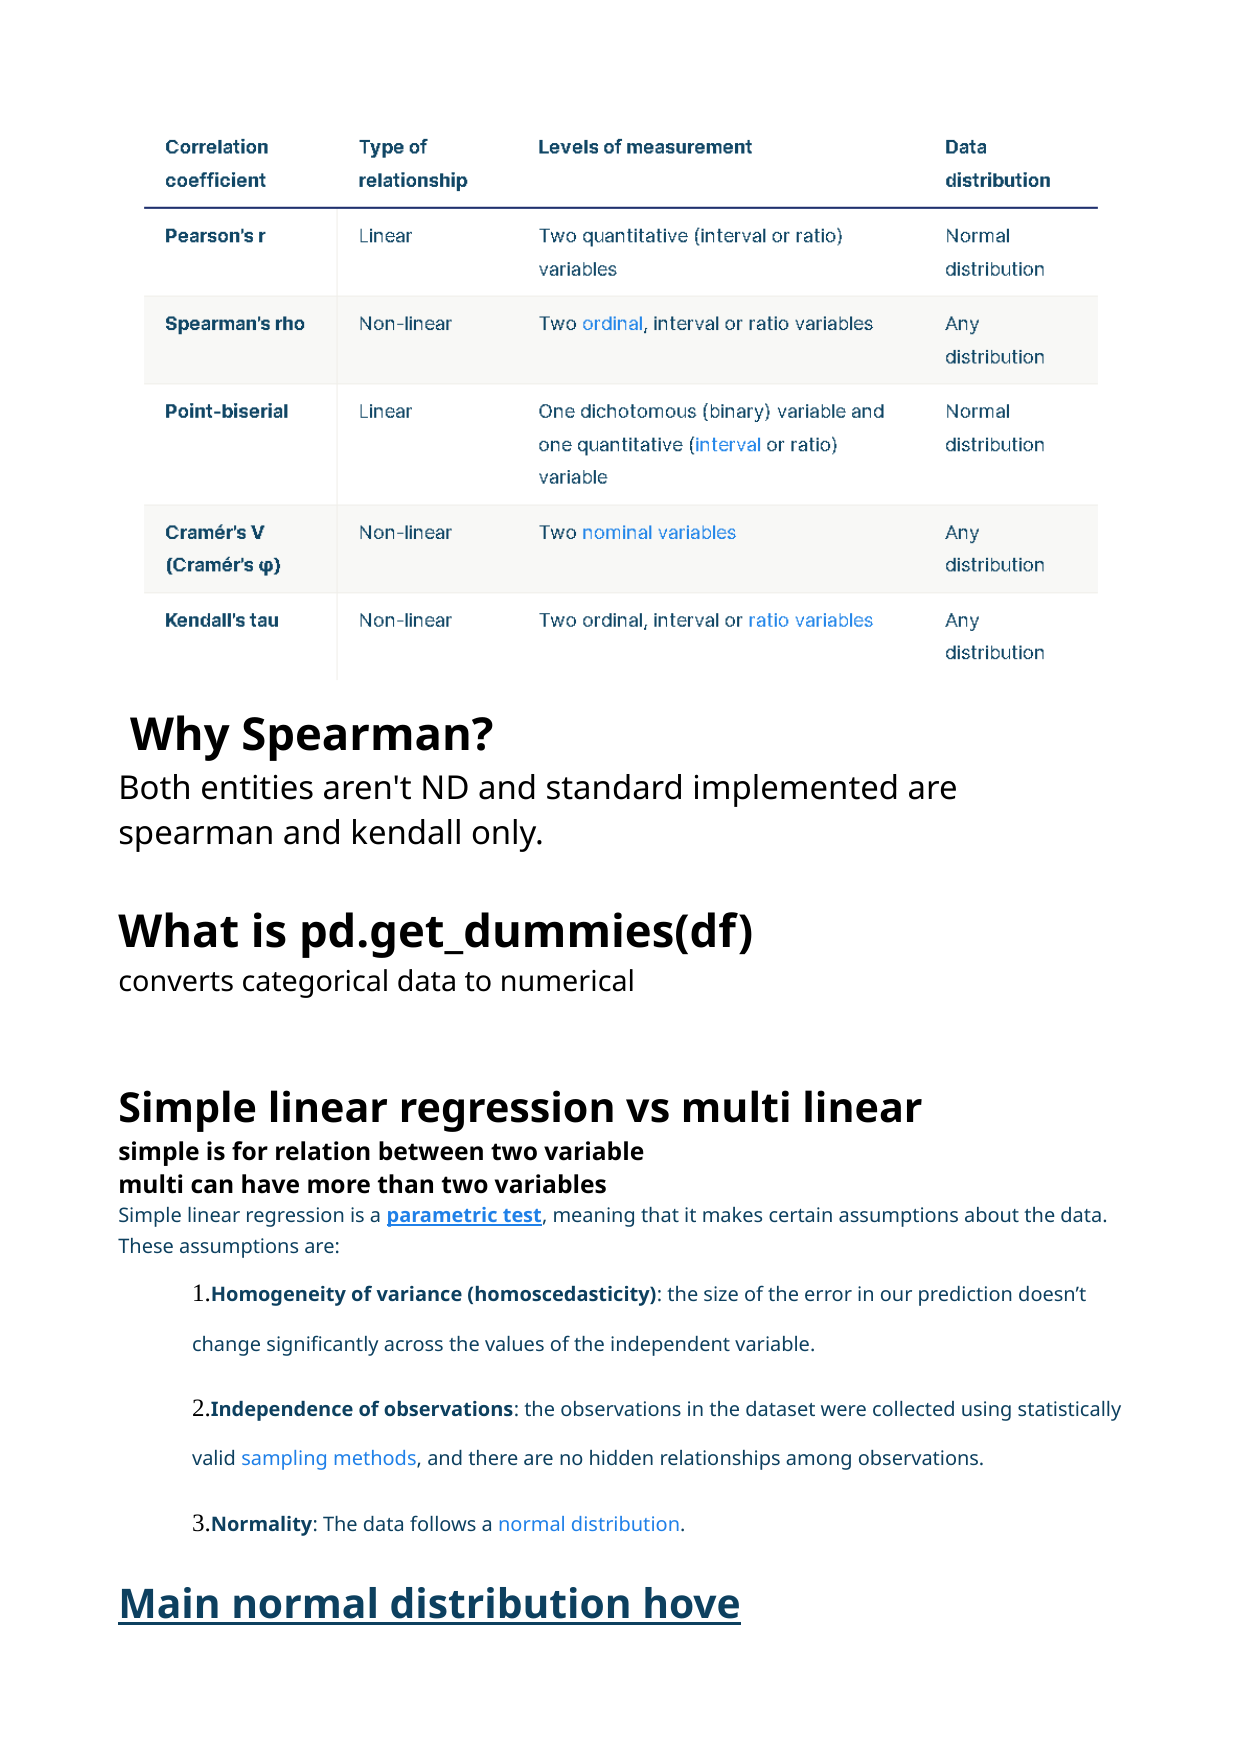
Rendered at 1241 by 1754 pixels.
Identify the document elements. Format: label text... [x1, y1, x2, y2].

text simple is for relation between two variable [118, 1134, 1122, 1168]
text Simple linear regression vs multi linear [118, 1078, 1122, 1134]
text What is pd.get_dummies(df) [118, 899, 1122, 961]
list Independence of observations: the observations in the dataset were collected using statistically valid sampling methods, and there are no hidden relationships among observations. [118, 1393, 1122, 1472]
text Main normal distribution hove [118, 1575, 1122, 1631]
text Both entities aren't ND and standard implemented are spearman and kendall only. [118, 764, 1122, 854]
text multi can have more than two variables [118, 1168, 1122, 1201]
text converts categorical data to numerical [118, 961, 1122, 1000]
list Homogeneity of variance (homoscedasticity): the size of the error in our prediction doesn’t change significantly across the values of the independent variable. [118, 1278, 1122, 1357]
list Normality: The data follows a normal distribution. [118, 1508, 1122, 1537]
text Why Spearman? [118, 702, 1122, 764]
picture [118, 118, 1123, 702]
text Simple linear regression is a parametric test, meaning that it makes certain assumptions about the data. These assumptions are: [118, 1201, 1122, 1260]
